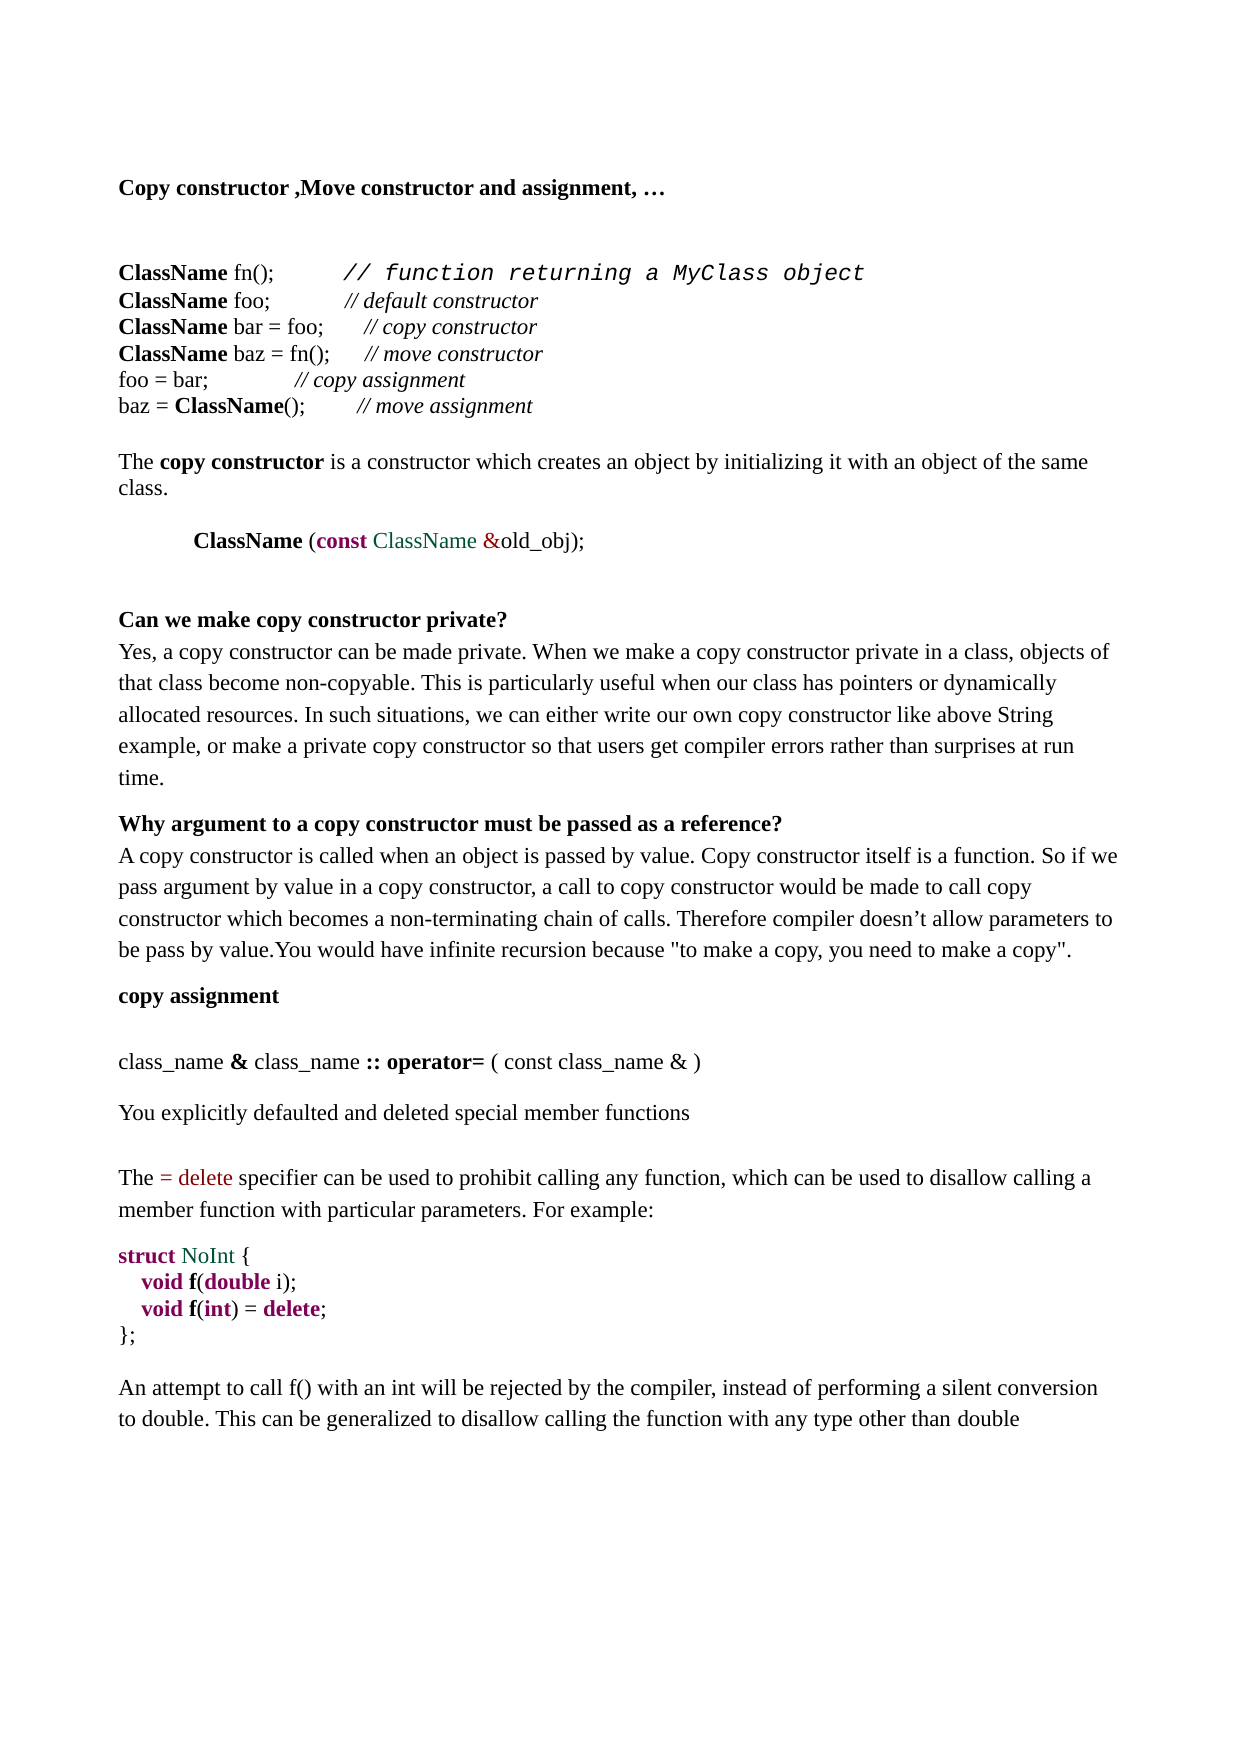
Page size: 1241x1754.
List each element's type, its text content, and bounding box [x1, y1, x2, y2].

text void f(double i); [118, 1268, 1122, 1295]
text }; [118, 1321, 1122, 1347]
text The = delete specifier can be used to prohibit calling any function, which can be used to disallow calling a member function with particular parameters. For example: [118, 1164, 1122, 1222]
text baz = ClassName(); // move assignment [118, 392, 1122, 419]
text ClassName baz = fn(); // move constructor [118, 339, 1122, 366]
text foo = bar; // copy assignment [118, 366, 1122, 392]
subtitle Copy constructor ,Move constructor and assignment, … [118, 174, 1122, 200]
text The copy constructor is a constructor which creates an object by initializing it with an object of the same class. [118, 448, 1122, 501]
text Can we make copy constructor private? Yes, a copy constructor can be made private. When we make a copy constructor private in a class, objects of that class become non-copyable. This is particularly useful when our class has pointers or dynamically allocated resources. In such situations, we can either write our own copy constructor like above String example, or make a private copy constructor so that users get compiler errors rather than surprises at run time. [118, 606, 1122, 790]
text An attempt to call f() with an int will be rejected by the compiler, instead of performing a silent conversion to double. This can be generalized to disallow calling the function with any type other than double [118, 1374, 1122, 1432]
text ClassName (const ClassName &old_obj); [118, 527, 1122, 553]
text ClassName foo; // default constructor [118, 287, 1122, 313]
text void f(int) = delete; [118, 1295, 1122, 1321]
subtitle copy assignment [118, 983, 1122, 1009]
text ClassName bar = foo; // copy constructor [118, 313, 1122, 339]
text Why argument to a copy constructor must be passed as a reference? A copy constructor is called when an object is passed by value. Copy constructor itself is a function. So if we pass argument by value in a copy constructor, a call to copy constructor would be made to call copy constructor which becomes a non-terminating chain of calls. Therefore compiler doesn’t allow parameters to be pass by value.You would have infinite recursion because "to make a copy, you need to make a copy". [118, 810, 1122, 963]
subtitle You explicitly defaulted and deleted special member functions [118, 1099, 1122, 1126]
text class_name & class_name :: operator= ( const class_name & ) [118, 1048, 1122, 1074]
text ClassName fn(); // function returning a MyClass object [118, 259, 1122, 287]
text struct NoInt { [118, 1242, 1122, 1268]
